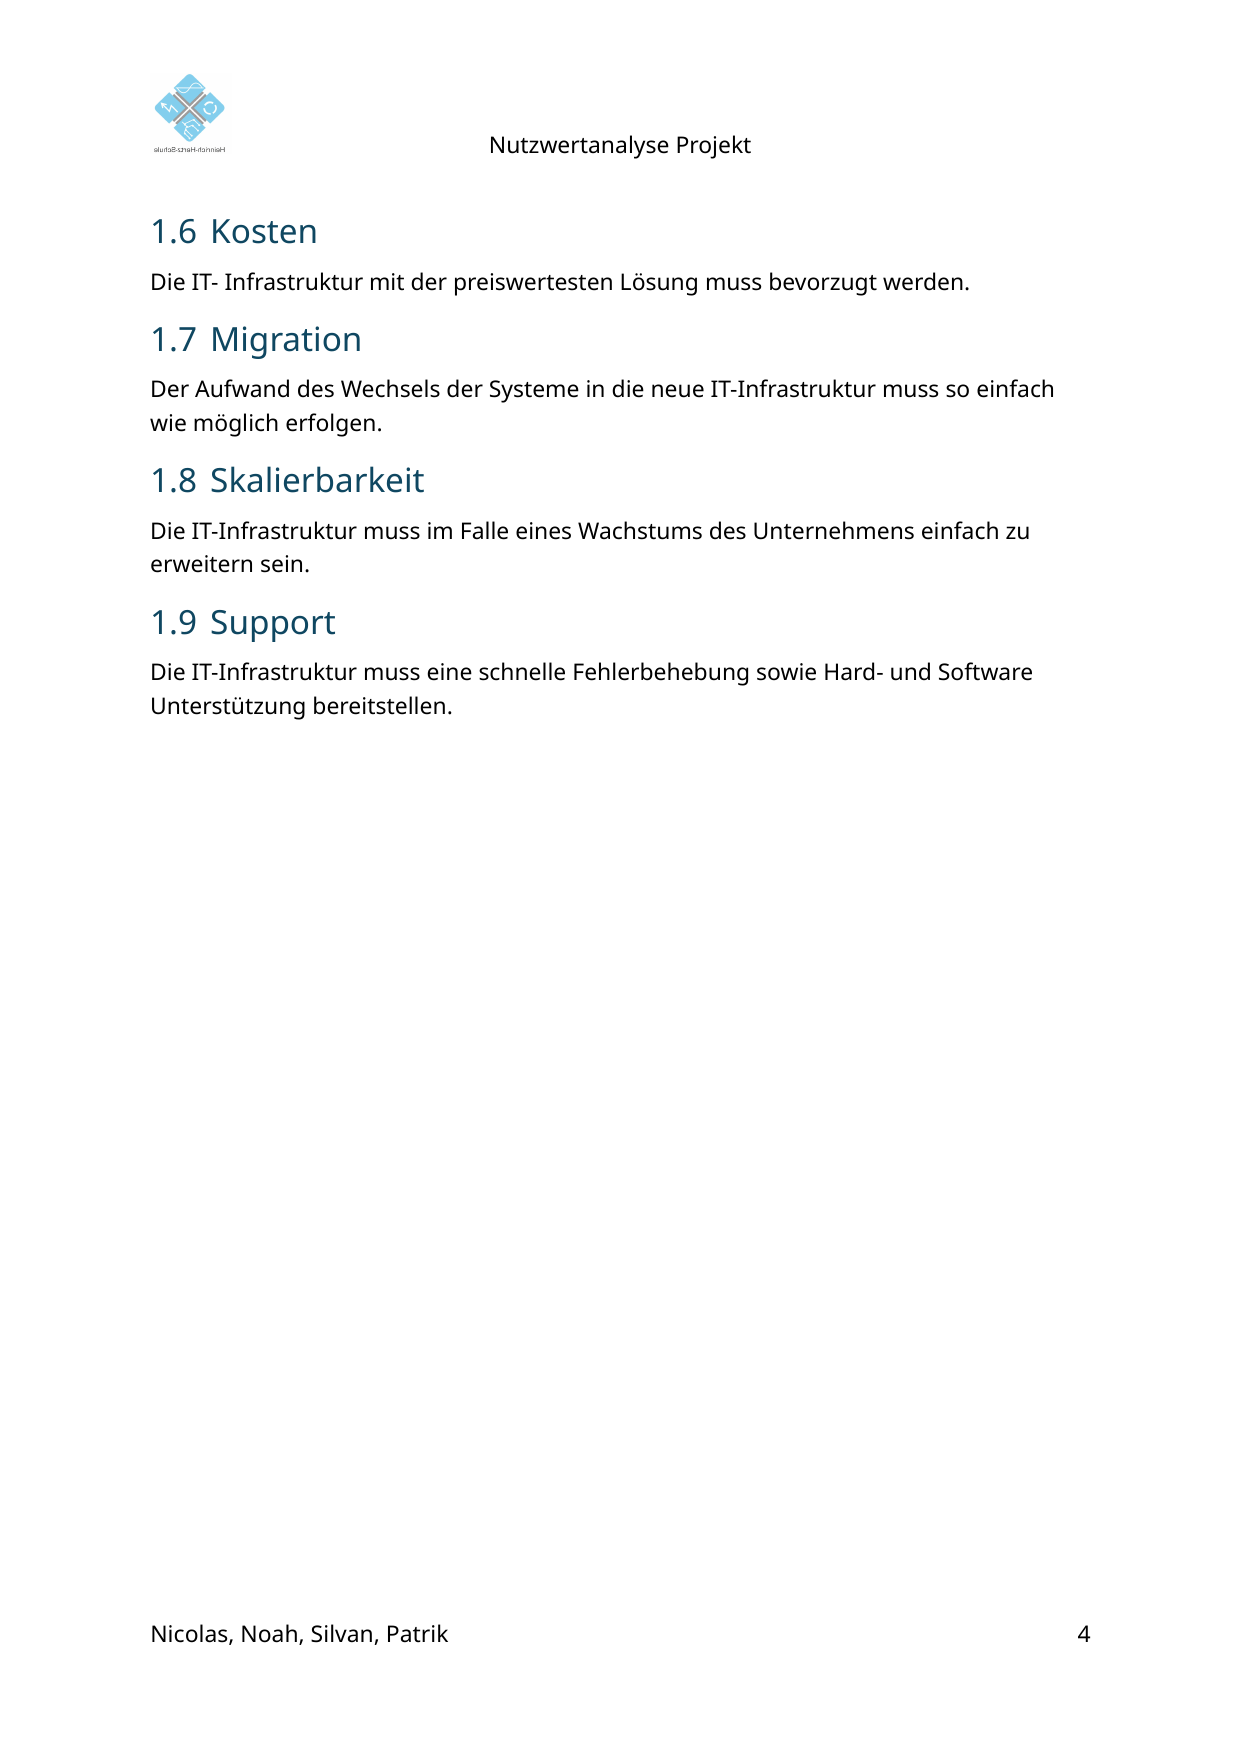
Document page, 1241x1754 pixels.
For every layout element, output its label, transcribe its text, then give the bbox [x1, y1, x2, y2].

picture [150, 73, 233, 154]
subtitle Support [150, 599, 1090, 644]
text Die IT- Infrastruktur mit der preiswertesten Lösung muss bevorzugt werden. [150, 265, 1090, 297]
text Die IT-Infrastruktur muss eine schnelle Fehlerbehebung sowie Hard- und Software Unterstützung bereitstellen. [150, 656, 1090, 721]
subtitle Skalierbarkeit [150, 457, 1090, 503]
text Die IT-Infrastruktur muss im Falle eines Wachstums des Unternehmens einfach zu erweitern sein. [150, 514, 1090, 579]
subtitle Migration [150, 316, 1090, 361]
text Der Aufwand des Wechsels der Systeme in die neue IT-Infrastruktur muss so einfach wie möglich erfolgen. [150, 373, 1090, 438]
subtitle Kosten [150, 208, 1090, 253]
